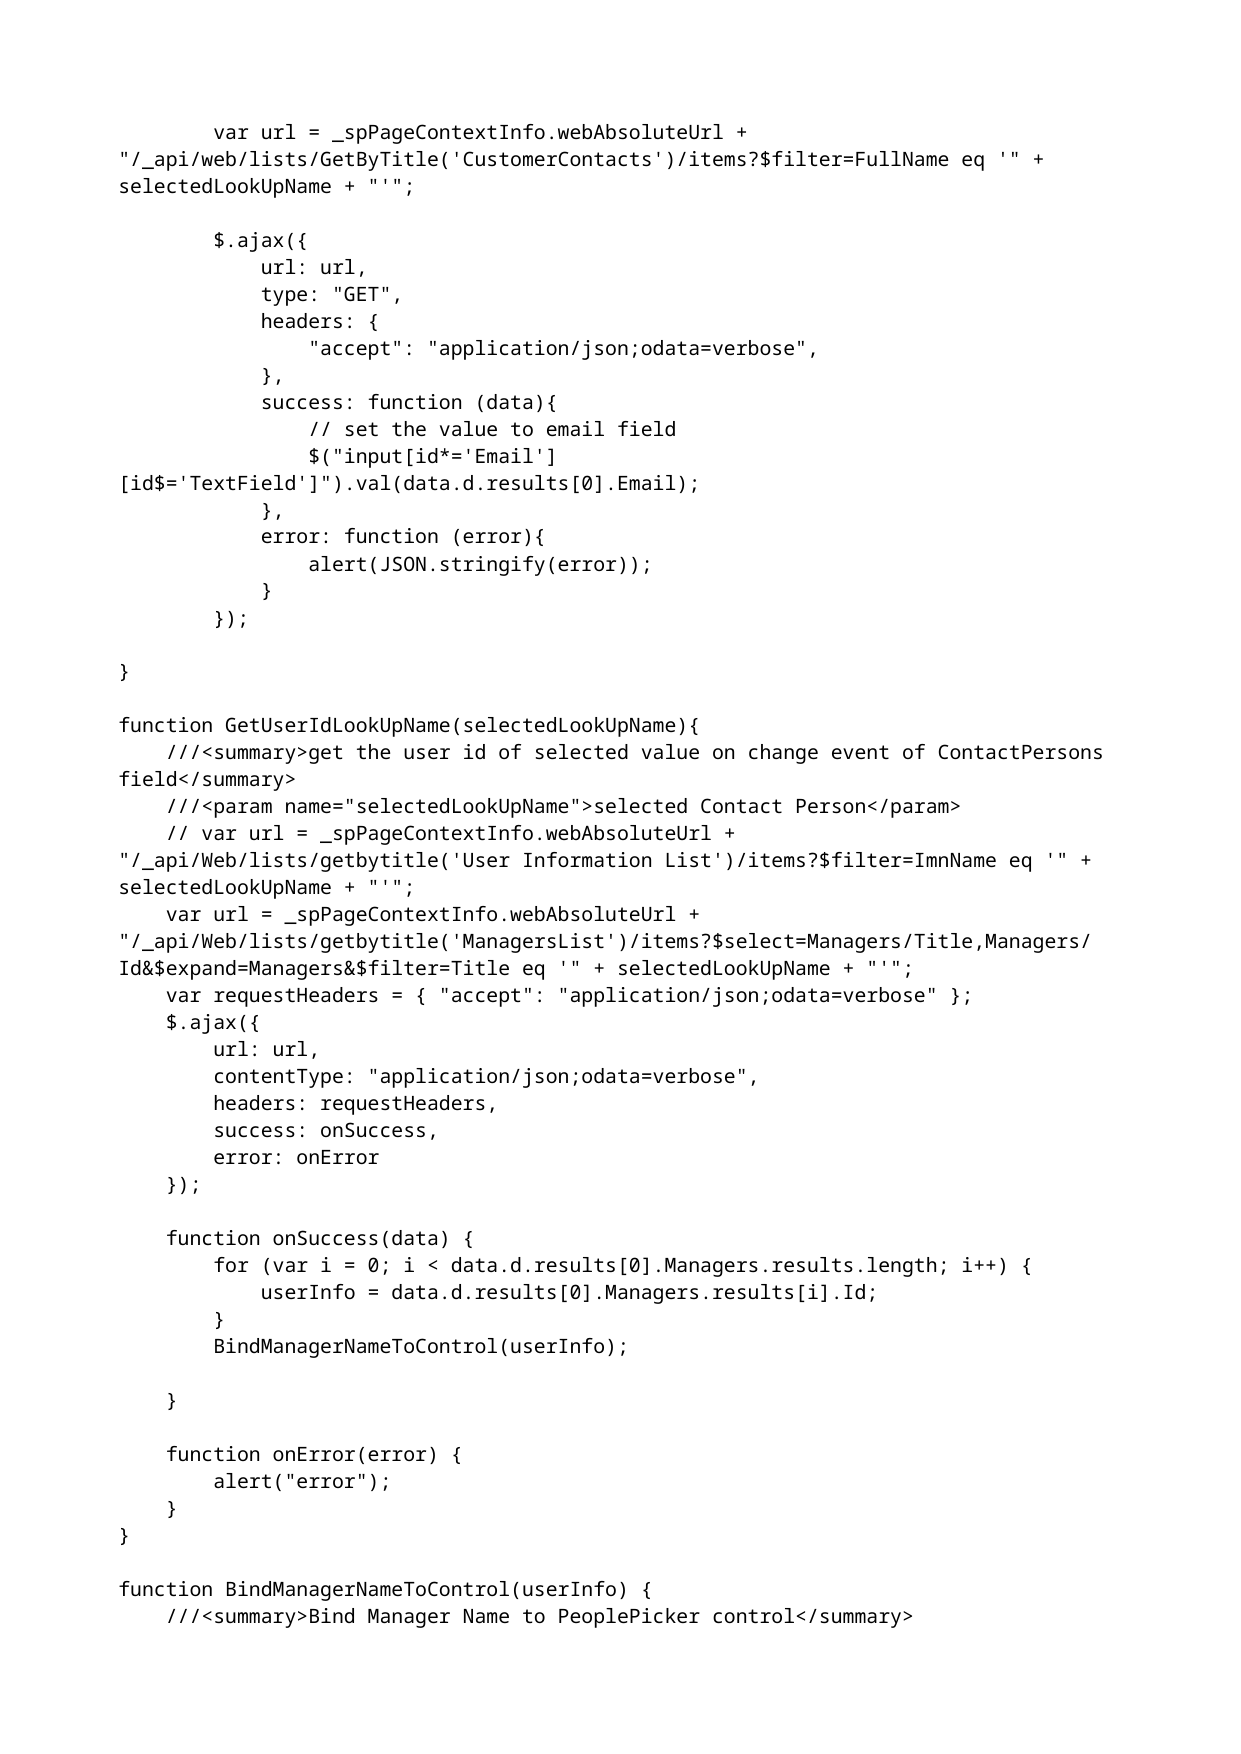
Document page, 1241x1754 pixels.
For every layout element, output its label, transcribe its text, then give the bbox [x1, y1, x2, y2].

text success: function (data){ [118, 388, 1122, 415]
text headers: { [118, 307, 1122, 334]
text function GetUserIdLookUpName(selectedLookUpName){ [118, 712, 1122, 739]
text url: url, [118, 253, 1122, 280]
text $("input[id*='Email'][id$='TextField']").val(data.d.results[0].Email); [118, 442, 1122, 496]
text function onSuccess(data) { [118, 1224, 1122, 1251]
text $.ajax({ [118, 226, 1122, 253]
text contentType: "application/json;odata=verbose", [118, 1062, 1122, 1089]
text } [118, 1386, 1122, 1413]
text success: onSuccess, [118, 1116, 1122, 1143]
text ///<summary>Bind Manager Name to PeoplePicker control</summary> [118, 1602, 1122, 1629]
text var url = _spPageContextInfo.webAbsoluteUrl + "/_api/Web/lists/getbytitle('ManagersList')/items?$select=Managers/Title,Managers/Id&$expand=Managers&$filter=Title eq '" + selectedLookUpName + "'"; [118, 901, 1122, 981]
text alert("error"); [118, 1467, 1122, 1494]
text function onError(error) { [118, 1440, 1122, 1467]
text }, [118, 496, 1122, 523]
text }); [118, 1170, 1122, 1197]
text alert(JSON.stringify(error)); [118, 550, 1122, 577]
text error: function (error){ [118, 523, 1122, 550]
text // var url = _spPageContextInfo.webAbsoluteUrl + "/_api/Web/lists/getbytitle('User Information List')/items?$filter=ImnName eq '" + selectedLookUpName + "'"; [118, 819, 1122, 901]
text }, [118, 361, 1122, 388]
text headers: requestHeaders, [118, 1089, 1122, 1116]
text } [118, 1521, 1122, 1548]
text // set the value to email field [118, 415, 1122, 442]
text } [118, 658, 1122, 685]
text "accept": "application/json;odata=verbose", [118, 334, 1122, 361]
text } [118, 577, 1122, 604]
text var url = _spPageContextInfo.webAbsoluteUrl + "/_api/web/lists/GetByTitle('CustomerContacts')/items?$filter=FullName eq '" + selectedLookUpName + "'"; [118, 118, 1122, 199]
text userInfo = data.d.results[0].Managers.results[i].Id; [118, 1278, 1122, 1305]
text BindManagerNameToControl(userInfo); [118, 1332, 1122, 1359]
text var requestHeaders = { "accept": "application/json;odata=verbose" }; [118, 981, 1122, 1008]
text error: onError [118, 1143, 1122, 1170]
text function BindManagerNameToControl(userInfo) { [118, 1575, 1122, 1602]
text } [118, 1494, 1122, 1521]
text for (var i = 0; i < data.d.results[0].Managers.results.length; i++) { [118, 1251, 1122, 1278]
text $.ajax({ [118, 1008, 1122, 1035]
text } [118, 1305, 1122, 1332]
text type: "GET", [118, 280, 1122, 307]
text ///<param name="selectedLookUpName">selected Contact Person</param> [118, 793, 1122, 819]
text ///<summary>get the user id of selected value on change event of ContactPersons field</summary> [118, 739, 1122, 793]
text url: url, [118, 1035, 1122, 1062]
text }); [118, 604, 1122, 631]
